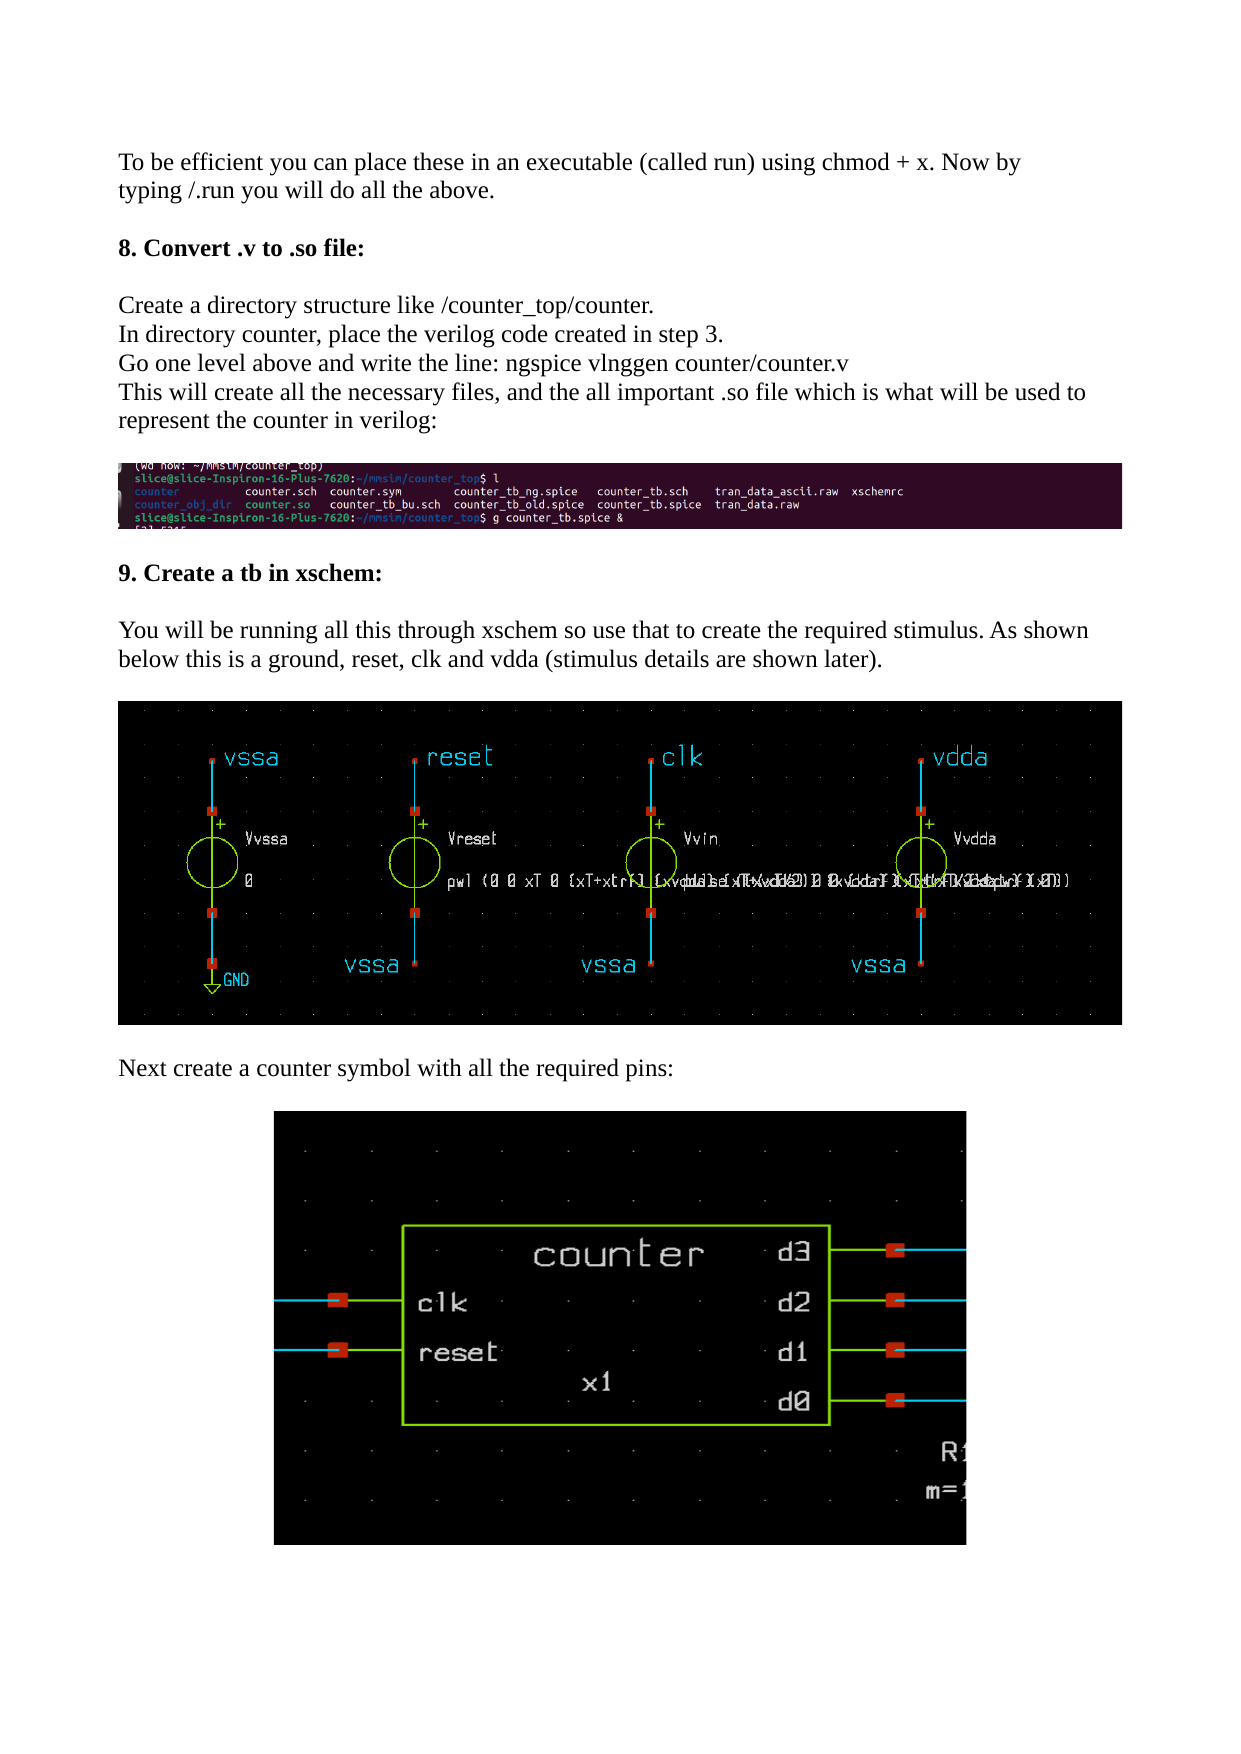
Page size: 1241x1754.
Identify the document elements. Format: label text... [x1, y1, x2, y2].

text Create a directory structure like /counter_top/counter. [118, 291, 1122, 319]
picture [118, 701, 1123, 1025]
text You will be running all this through xschem so use that to create the required stimulus. As shown below this is a ground, reset, clk and vdda (stimulus details are shown later). [118, 615, 1122, 673]
picture [118, 463, 1123, 529]
picture [273, 1111, 967, 1545]
text Next create a counter symbol with all the required pins: [118, 1053, 1122, 1082]
text In directory counter, place the verilog code created in step 3. [118, 319, 1122, 348]
text To be efficient you can place these in an executable (called run) using chmod + x. Now by typing /.run you will do all the above. [118, 147, 1122, 204]
text Go one level above and write the line: ngspice vlnggen counter/counter.v [118, 348, 1122, 377]
text This will create all the necessary files, and the all important .so file which is what will be used to represent the counter in verilog: [118, 377, 1122, 434]
text 9. Create a tb in xschem: [118, 558, 1122, 586]
text 8. Convert .v to .so file: [118, 233, 1122, 262]
